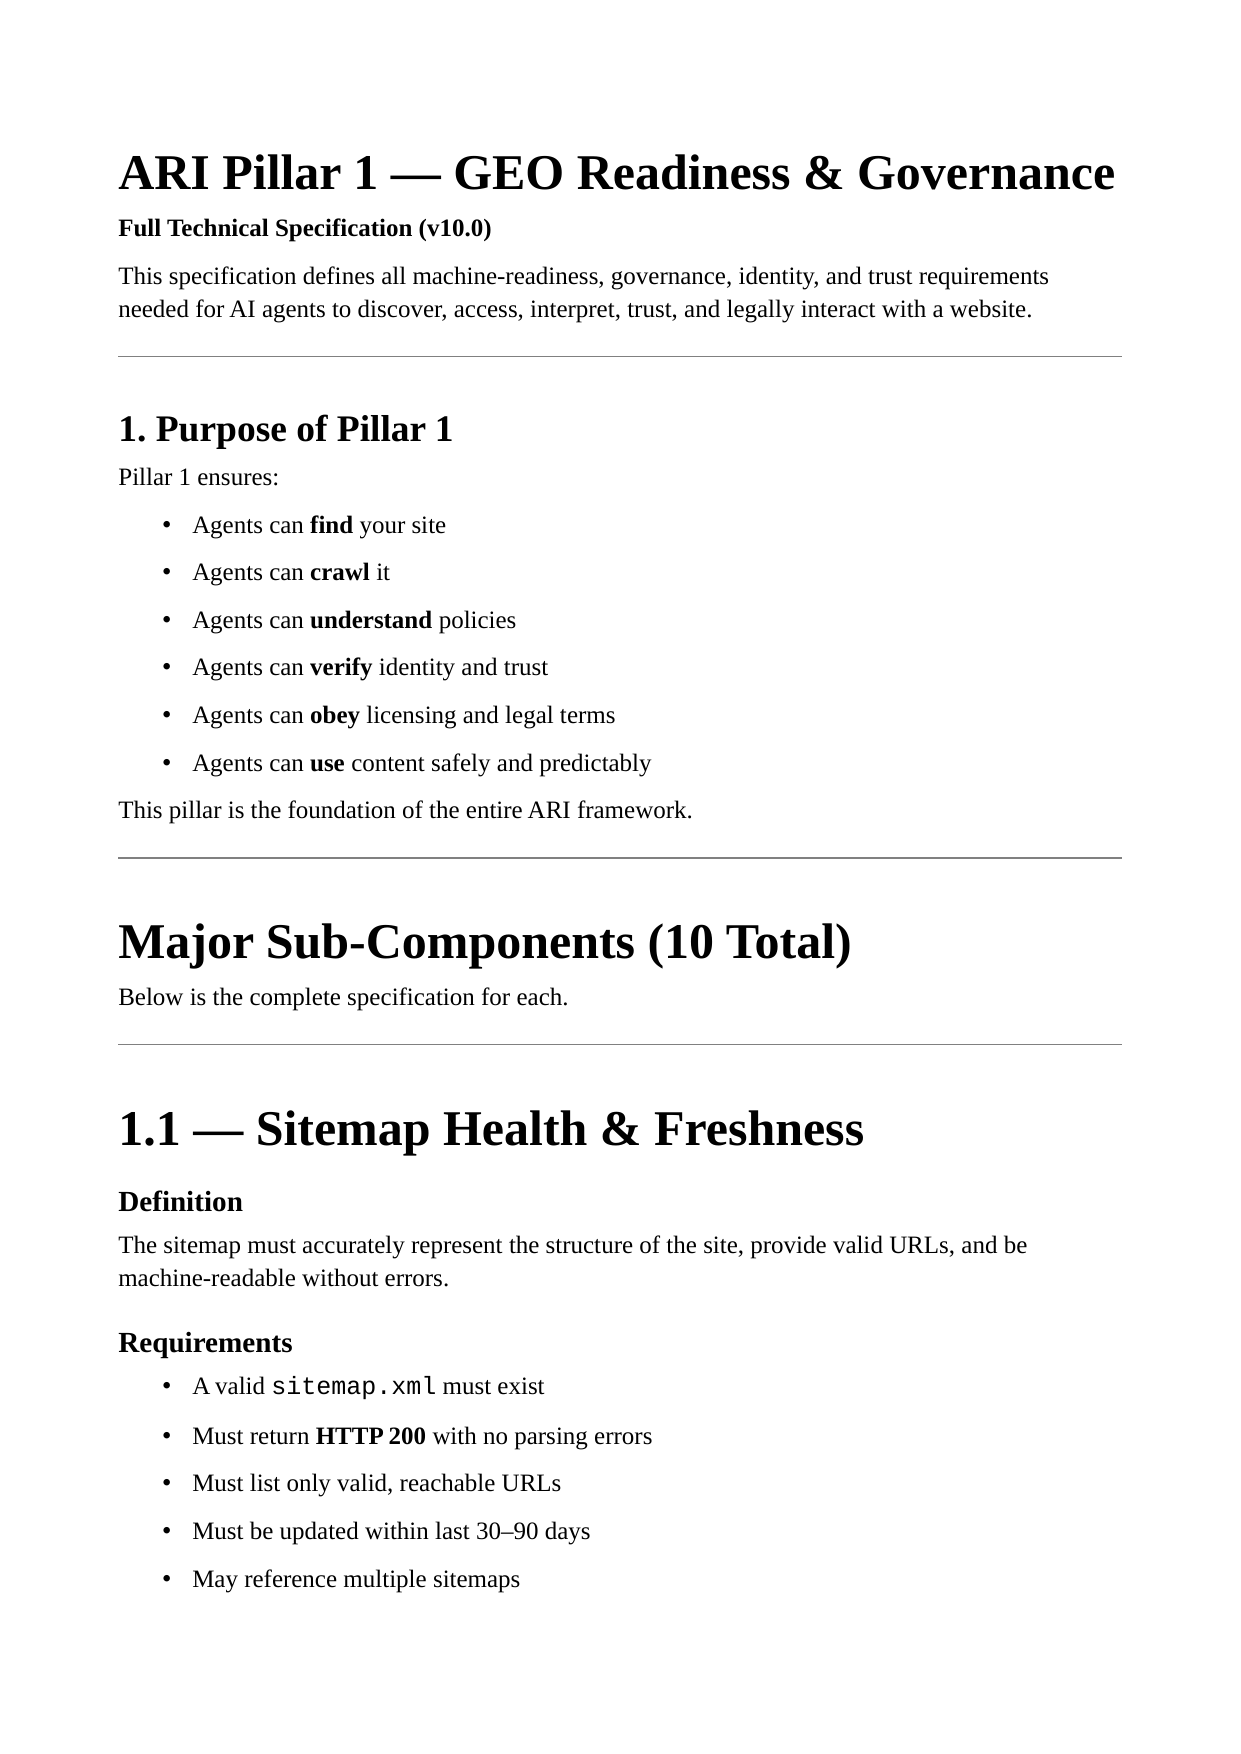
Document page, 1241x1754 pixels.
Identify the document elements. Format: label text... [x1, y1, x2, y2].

text This specification defines all machine-readiness, governance, identity, and trust requirements needed for AI agents to discover, access, interpret, trust, and legally interact with a website. [118, 261, 1122, 322]
list Agents can verify identity and trust [162, 652, 1122, 681]
subtitle Major Sub-Components (10 Total) [118, 912, 1122, 970]
subtitle 1.1 — Sitemap Health & Freshness [118, 1099, 1122, 1157]
text The sitemap must accurately represent the structure of the site, provide valid URLs, and be machine-readable without errors. [118, 1230, 1122, 1291]
text Pillar 1 ensures: [118, 462, 1122, 491]
list Must list only valid, reachable URLs [162, 1468, 1122, 1497]
subtitle ARI Pillar 1 — GEO Readiness & Governance [118, 143, 1122, 201]
list Agents can find your site [162, 510, 1122, 538]
text Below is the complete specification for each. [118, 982, 1122, 1011]
list Must return HTTP 200 with no parsing errors [162, 1421, 1122, 1450]
text This pillar is the foundation of the entire ARI framework. [118, 795, 1122, 824]
list May reference multiple sitemaps [162, 1564, 1122, 1592]
subtitle 1. Purpose of Pillar 1 [118, 406, 1122, 449]
subtitle Requirements [118, 1325, 1122, 1358]
list A valid sitemap.xml must exist [162, 1371, 1122, 1402]
text Full Technical Specification (v10.0) [118, 213, 1122, 242]
list Agents can use content safely and predictably [162, 748, 1122, 776]
list Must be updated within last 30–90 days [162, 1516, 1122, 1545]
subtitle Definition [118, 1184, 1122, 1217]
list Agents can understand policies [162, 605, 1122, 634]
list Agents can crawl it [162, 557, 1122, 586]
list Agents can obey licensing and legal terms [162, 700, 1122, 729]
